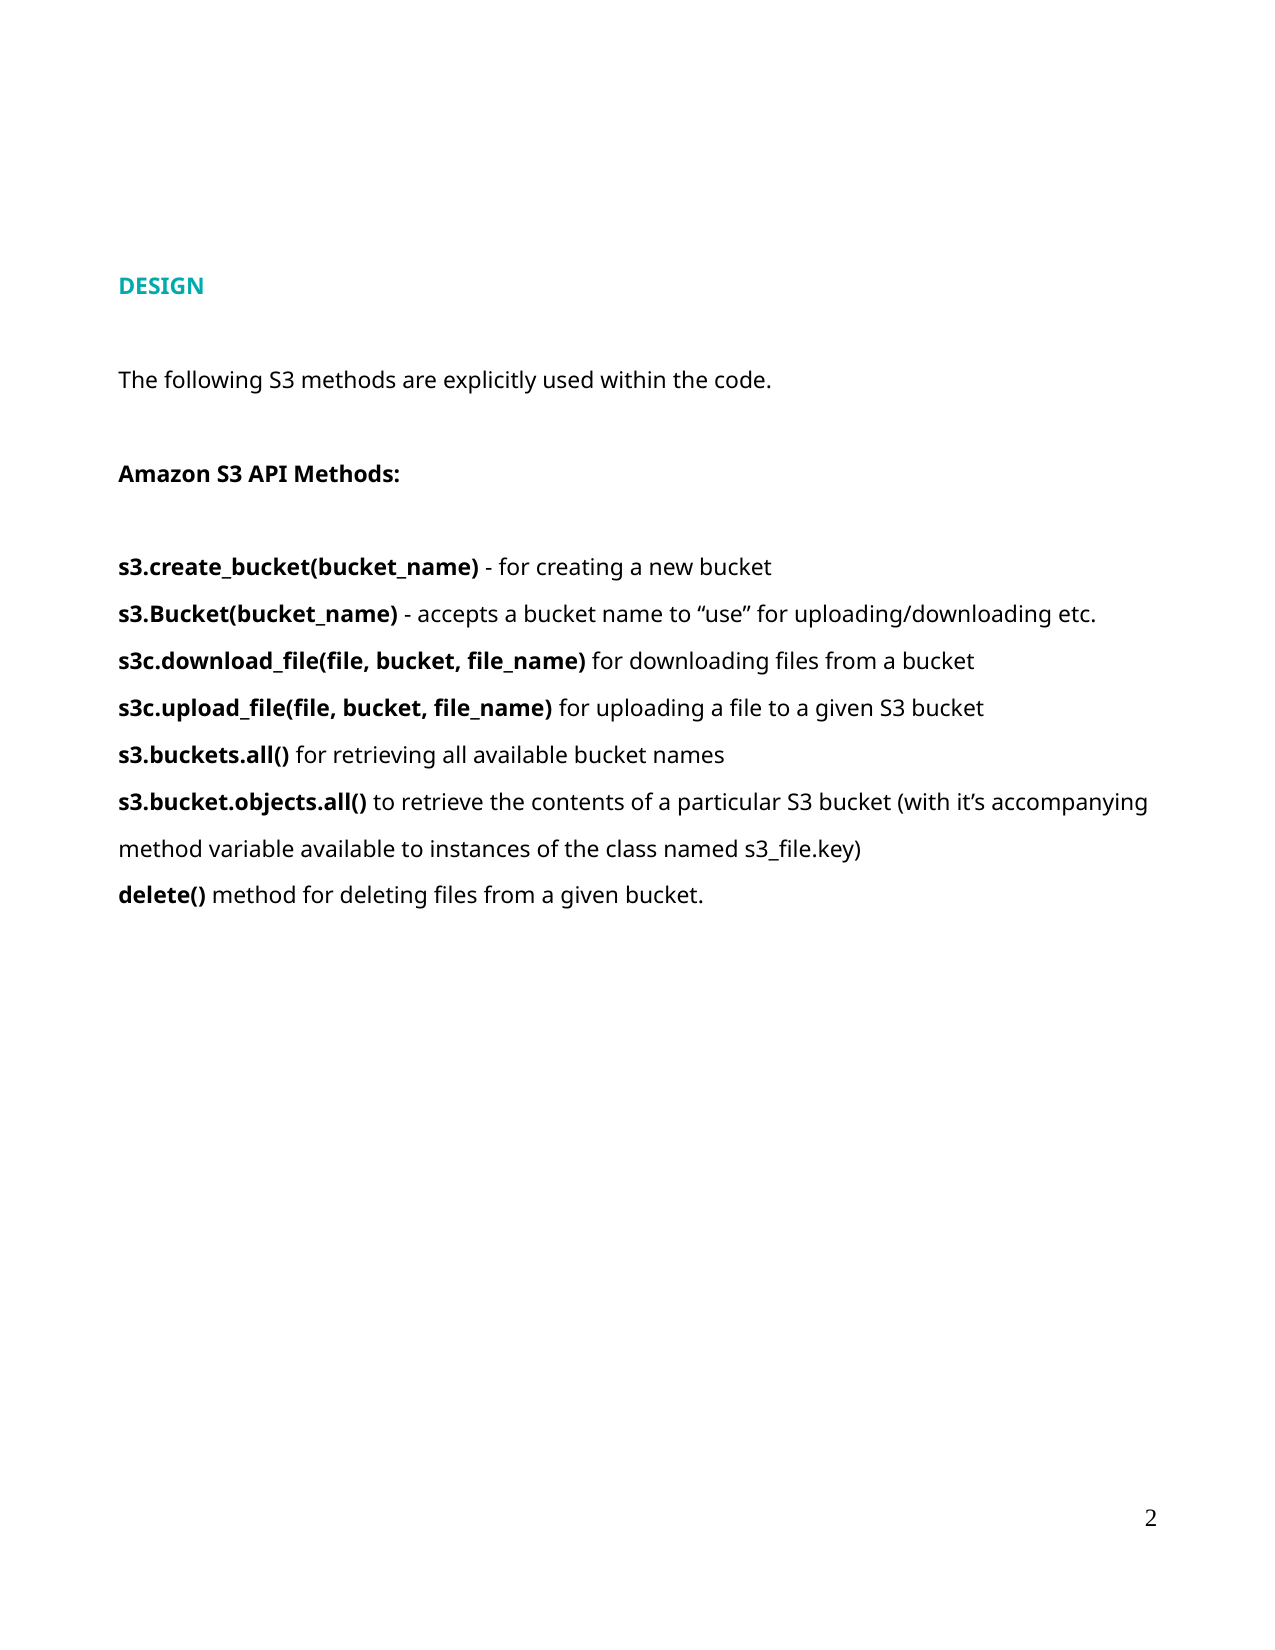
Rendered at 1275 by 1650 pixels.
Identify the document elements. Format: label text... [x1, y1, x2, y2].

text The following S3 methods are explicitly used within the code. [118, 364, 1157, 395]
text s3.create_bucket(bucket_name) - for creating a new bucket [118, 551, 1157, 583]
text s3c.download_file(file, bucket, file_name) for downloading files from a bucket [118, 645, 1157, 676]
text s3c.upload_file(file, bucket, file_name) for uploading a file to a given S3 bucket [118, 692, 1157, 723]
text delete() method for deleting files from a given bucket. [118, 879, 1157, 911]
text Amazon S3 API Methods: [118, 458, 1157, 489]
text s3.Bucket(bucket_name) - accepts a bucket name to “use” for uploading/downloading etc. [118, 598, 1157, 629]
text DESIGN [118, 270, 1157, 301]
text s3.bucket.objects.all() to retrieve the contents of a particular S3 bucket (with it’s accompanying method variable available to instances of the class named s3_file.key) [118, 786, 1157, 864]
text s3.buckets.all() for retrieving all available bucket names [118, 739, 1157, 770]
